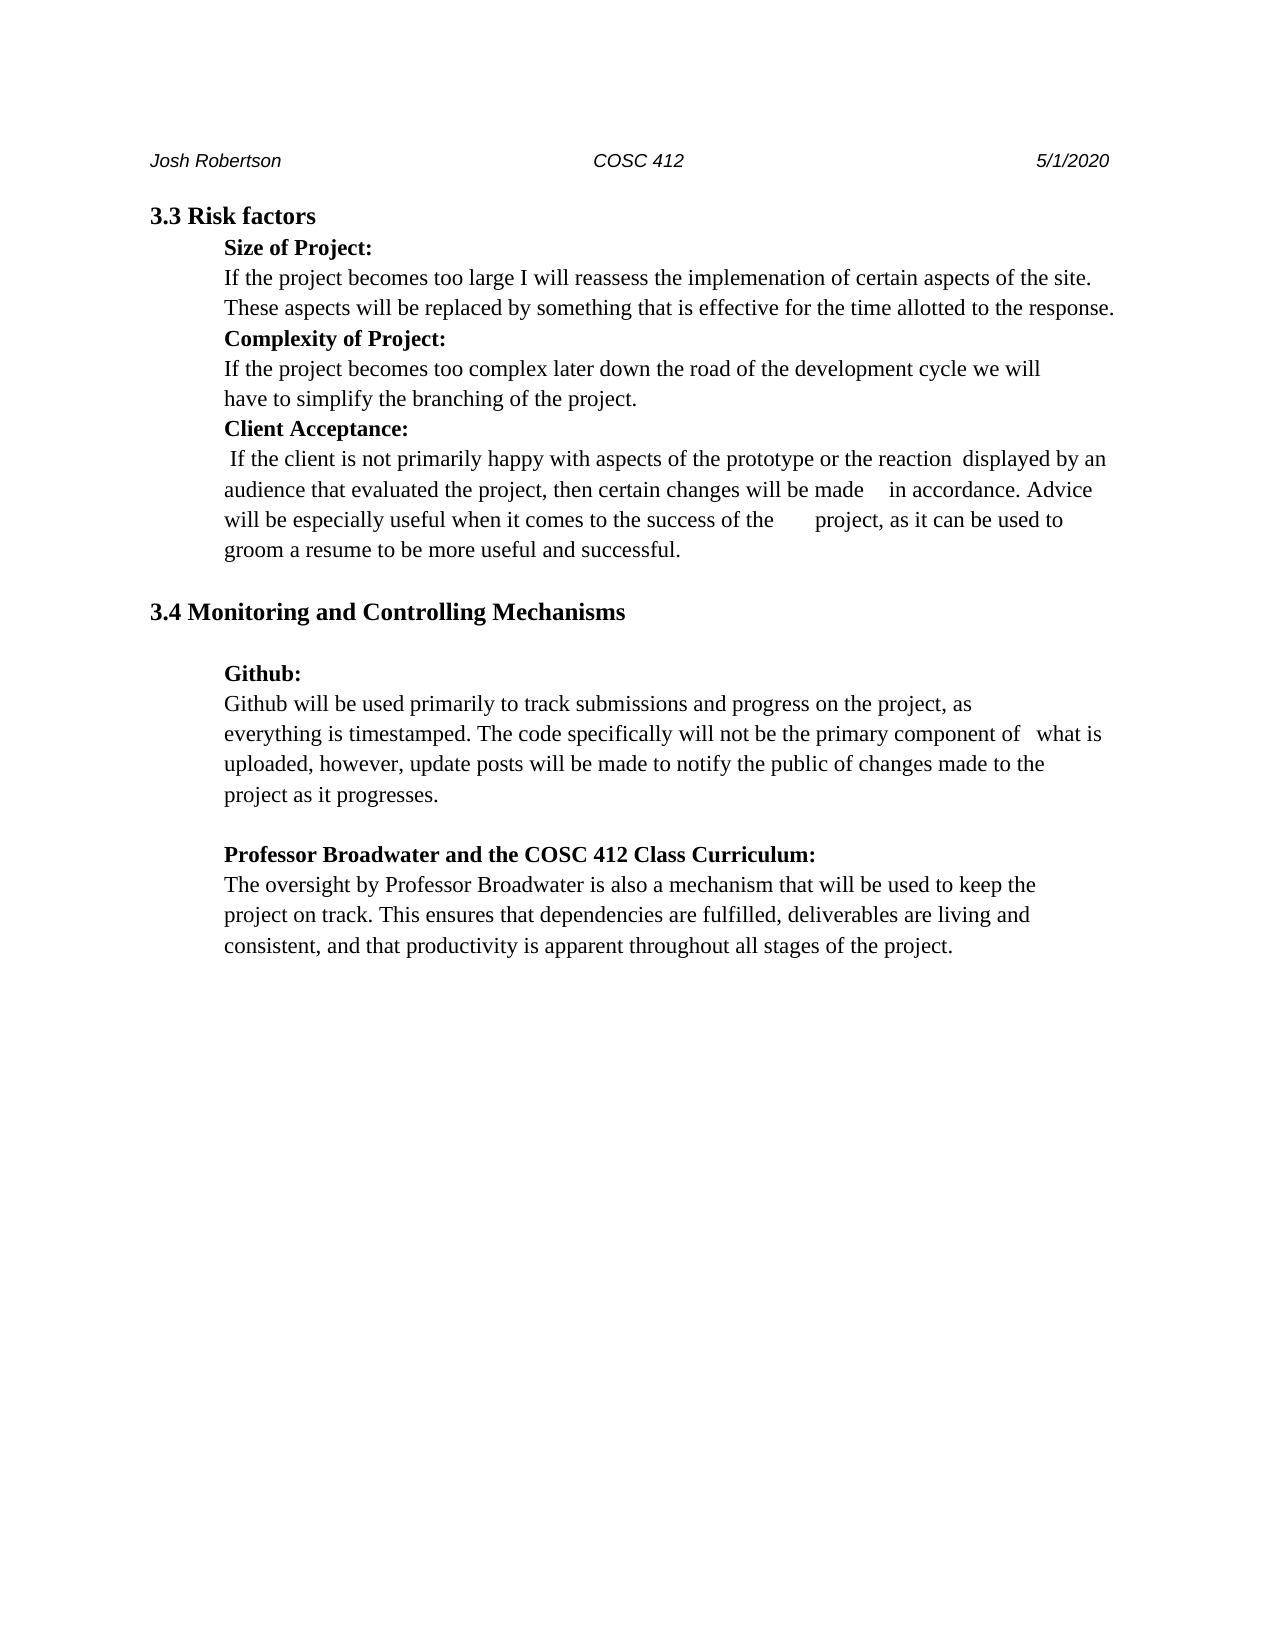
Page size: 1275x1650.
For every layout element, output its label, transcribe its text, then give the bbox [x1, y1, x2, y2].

text 3.3 Risk factors [150, 201, 1125, 230]
text If the project becomes too large I will reassess the implemenation of certain aspects of the site. These aspects will be replaced by something that is effective for the time allotted to the response. [150, 264, 1125, 321]
text If the client is not primarily happy with aspects of the prototype or the reaction displayed by an audience that evaluated the project, then certain changes will be made in accordance. Advice will be especially useful when it comes to the success of the project, as it can be used to groom a resume to be more useful and successful. [150, 446, 1125, 562]
text Github: [150, 660, 1125, 686]
text Complexity of Project: [150, 325, 1125, 351]
text The oversight by Professor Broadwater is also a mechanism that will be used to keep the project on track. This ensures that dependencies are fulfilled, deliverables are living and consistent, and that productivity is apparent throughout all stages of the project. [150, 871, 1125, 958]
text If the project becomes too complex later down the road of the development cycle we will have to simplify the branching of the project. [150, 355, 1125, 411]
text Professor Broadwater and the COSC 412 Class Curriculum: [150, 841, 1125, 867]
text 3.4 Monitoring and Controlling Mechanisms [150, 597, 1125, 625]
text Client Acceptance: [150, 415, 1125, 442]
text Size of Project: [150, 234, 1125, 260]
text Github will be used primarily to track submissions and progress on the project, as everything is timestamped. The code specifically will not be the primary component of what is uploaded, however, update posts will be made to notify the public of changes made to the project as it progresses. [150, 690, 1125, 807]
